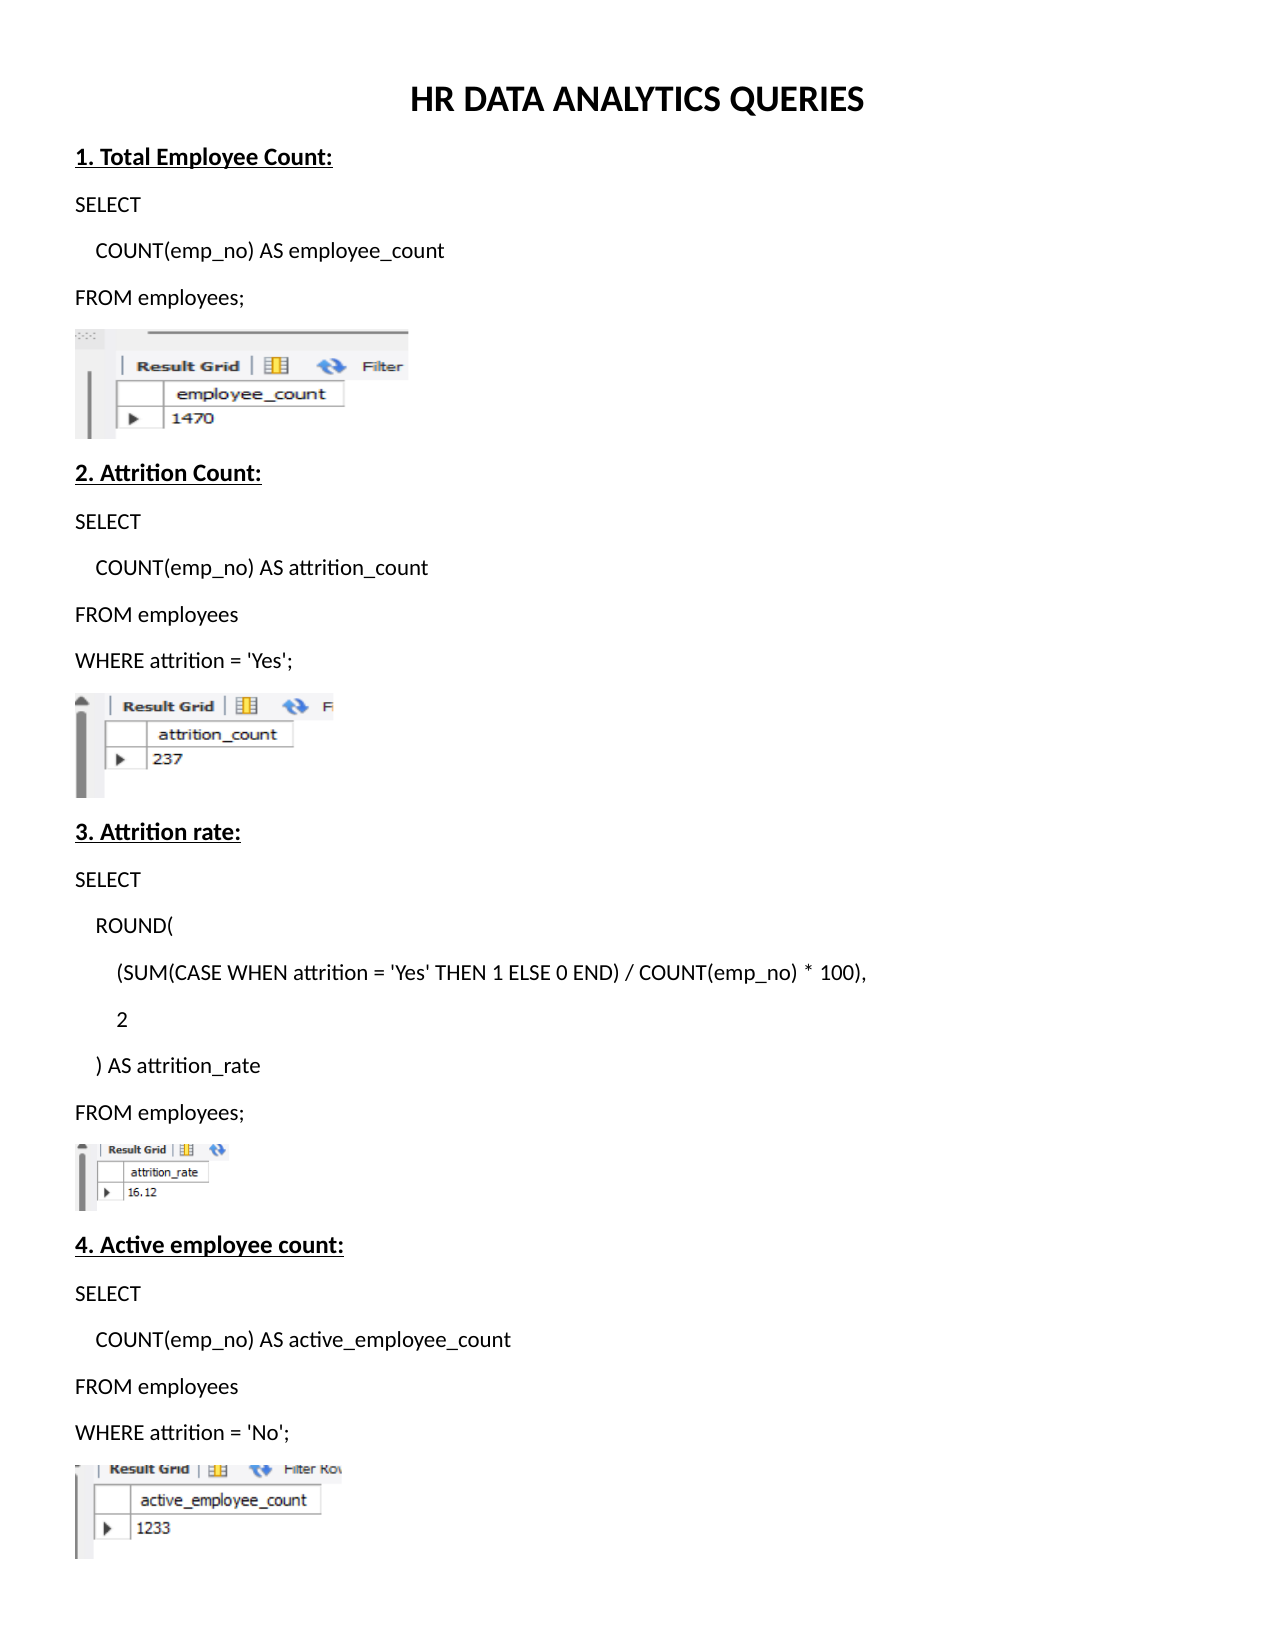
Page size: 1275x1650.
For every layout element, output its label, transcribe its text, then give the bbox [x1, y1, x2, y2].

text COUNT(emp_no) AS employee_count [75, 236, 1200, 264]
text SELECT [75, 1279, 1200, 1307]
text SELECT [75, 865, 1200, 893]
text HR DATA ANALYTICS QUERIES [75, 75, 1200, 121]
text FROM employees [75, 600, 1200, 628]
text 4. Active employee count: [75, 1229, 1200, 1260]
text WHERE attrition = 'No'; [75, 1418, 1200, 1447]
text (SUM(CASE WHEN attrition = 'Yes' THEN 1 ELSE 0 END) / COUNT(emp_no) * 100), [75, 958, 1200, 986]
text FROM employees; [75, 1098, 1200, 1126]
text ROUND( [75, 912, 1200, 939]
text 1. Total Employee Count: [75, 141, 1200, 171]
text COUNT(emp_no) AS attrition_count [75, 553, 1200, 581]
text SELECT [75, 507, 1200, 535]
text 2 [75, 1005, 1200, 1033]
text ) AS attrition_rate [75, 1051, 1200, 1079]
text WHERE attrition = 'Yes'; [75, 646, 1200, 674]
text 3. Attrition rate: [75, 816, 1200, 846]
text FROM employees [75, 1372, 1200, 1400]
text SELECT [75, 190, 1200, 218]
text 2. Attrition Count: [75, 457, 1200, 488]
text FROM employees; [75, 283, 1200, 311]
text COUNT(emp_no) AS active_employee_count [75, 1325, 1200, 1353]
